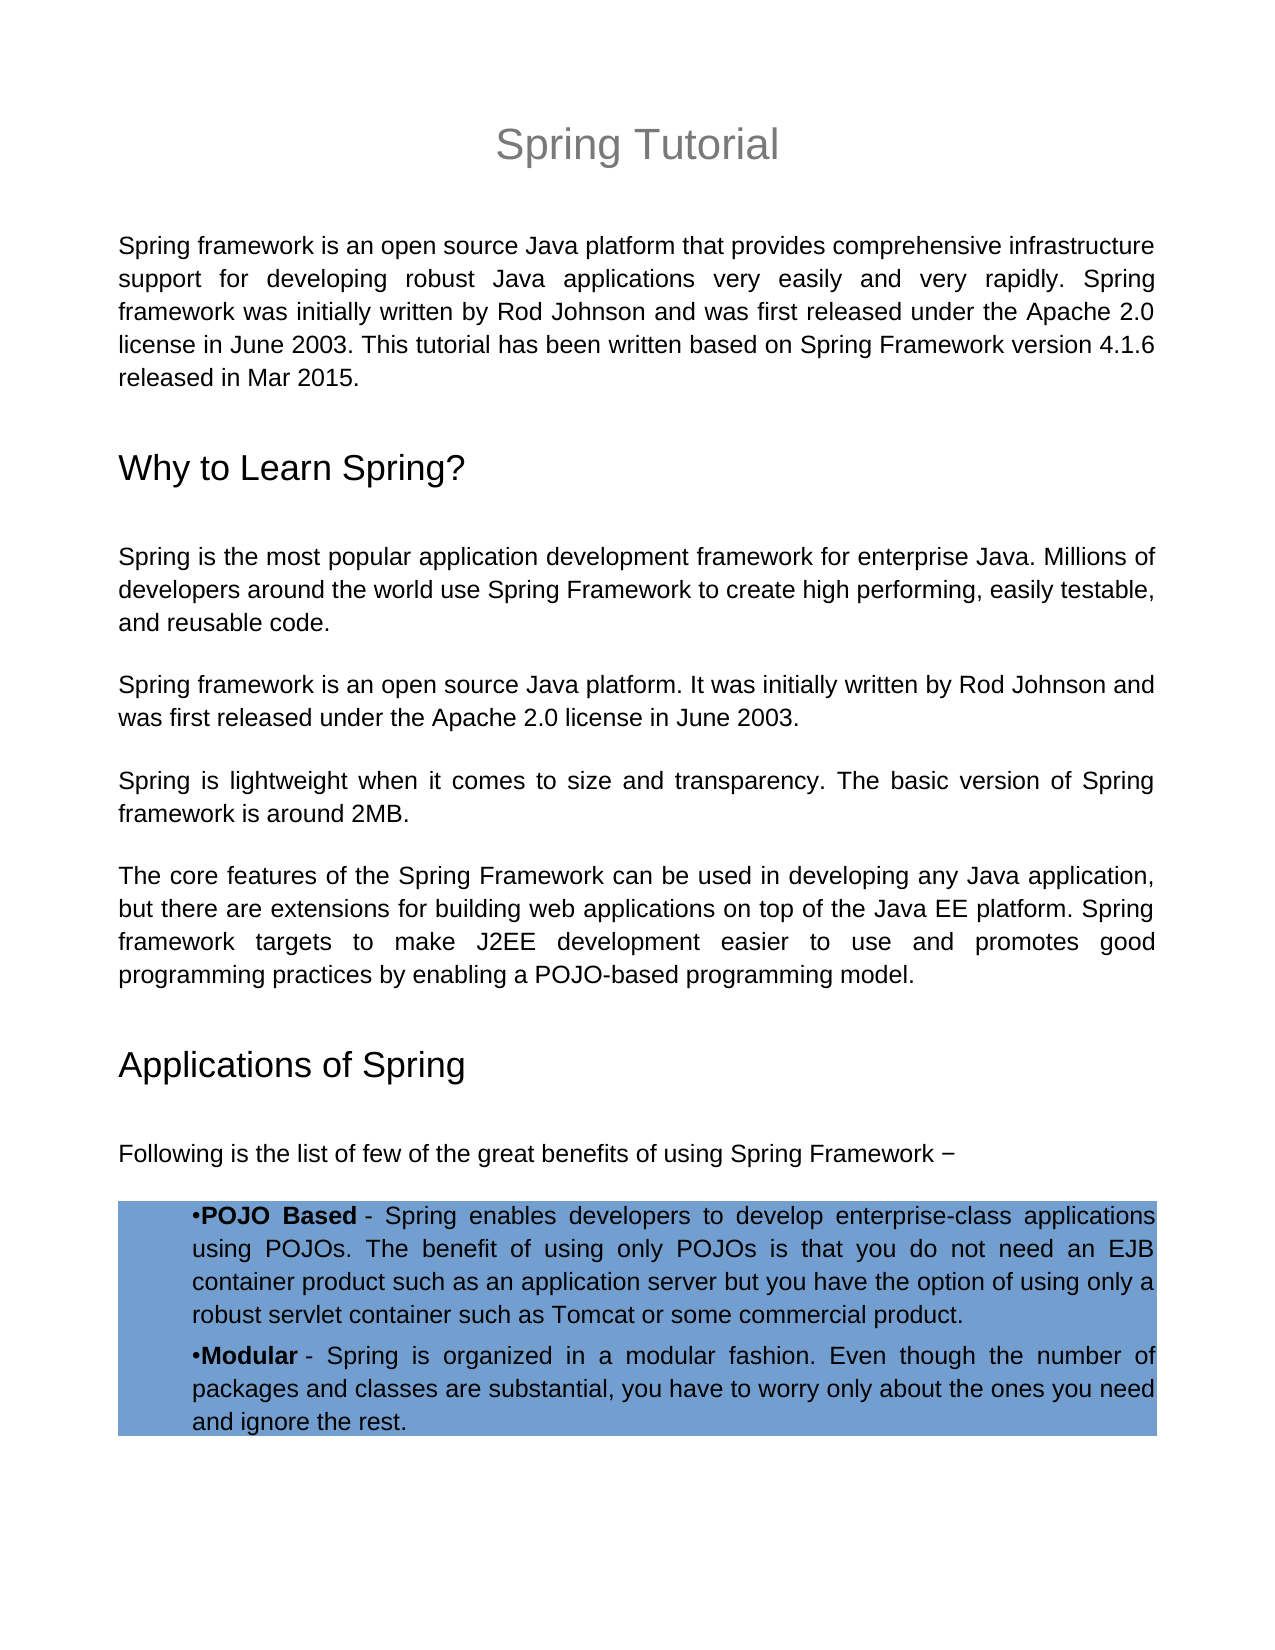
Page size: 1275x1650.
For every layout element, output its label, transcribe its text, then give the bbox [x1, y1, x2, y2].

text Spring is lightweight when it comes to size and transparency. The basic version of Spring framework is around 2MB. [118, 766, 1157, 827]
list POJO Based - Spring enables developers to develop enterprise-class applications using POJOs. The benefit of using only POJOs is that you do not need an EJB container product such as an application server but you have the option of using only a robust servlet container such as Tomcat or some commercial product. [118, 1201, 1157, 1329]
subtitle Spring Tutorial [118, 118, 1157, 168]
subtitle Why to Learn Spring? [118, 446, 1157, 488]
list Modular - Spring is organized in a modular fashion. Even though the number of packages and classes are substantial, you have to worry only about the ones you need and ignore the rest. [118, 1341, 1157, 1436]
text Spring is the most popular application development framework for enterprise Java. Millions of developers around the world use Spring Framework to create high performing, easily testable, and reusable code. [118, 542, 1157, 636]
text The core features of the Spring Framework can be used in developing any Java application, but there are extensions for building web applications on top of the Java EE platform. Spring framework targets to make J2EE development easier to use and promotes good programming practices by enabling a POJO-based programming model. [118, 861, 1157, 989]
text Spring framework is an open source Java platform that provides comprehensive infrastructure support for developing robust Java applications very easily and very rapidly. Spring framework was initially written by Rod Johnson and was first released under the Apache 2.0 license in June 2003. This tutorial has been written based on Spring Framework version 4.1.6 released in Mar 2015. [118, 231, 1157, 392]
text Spring framework is an open source Java platform. It was initially written by Rod Johnson and was first released under the Apache 2.0 license in June 2003. [118, 670, 1157, 732]
text Following is the list of few of the great benefits of using Spring Framework − [118, 1139, 1157, 1167]
subtitle Applications of Spring [118, 1043, 1157, 1085]
